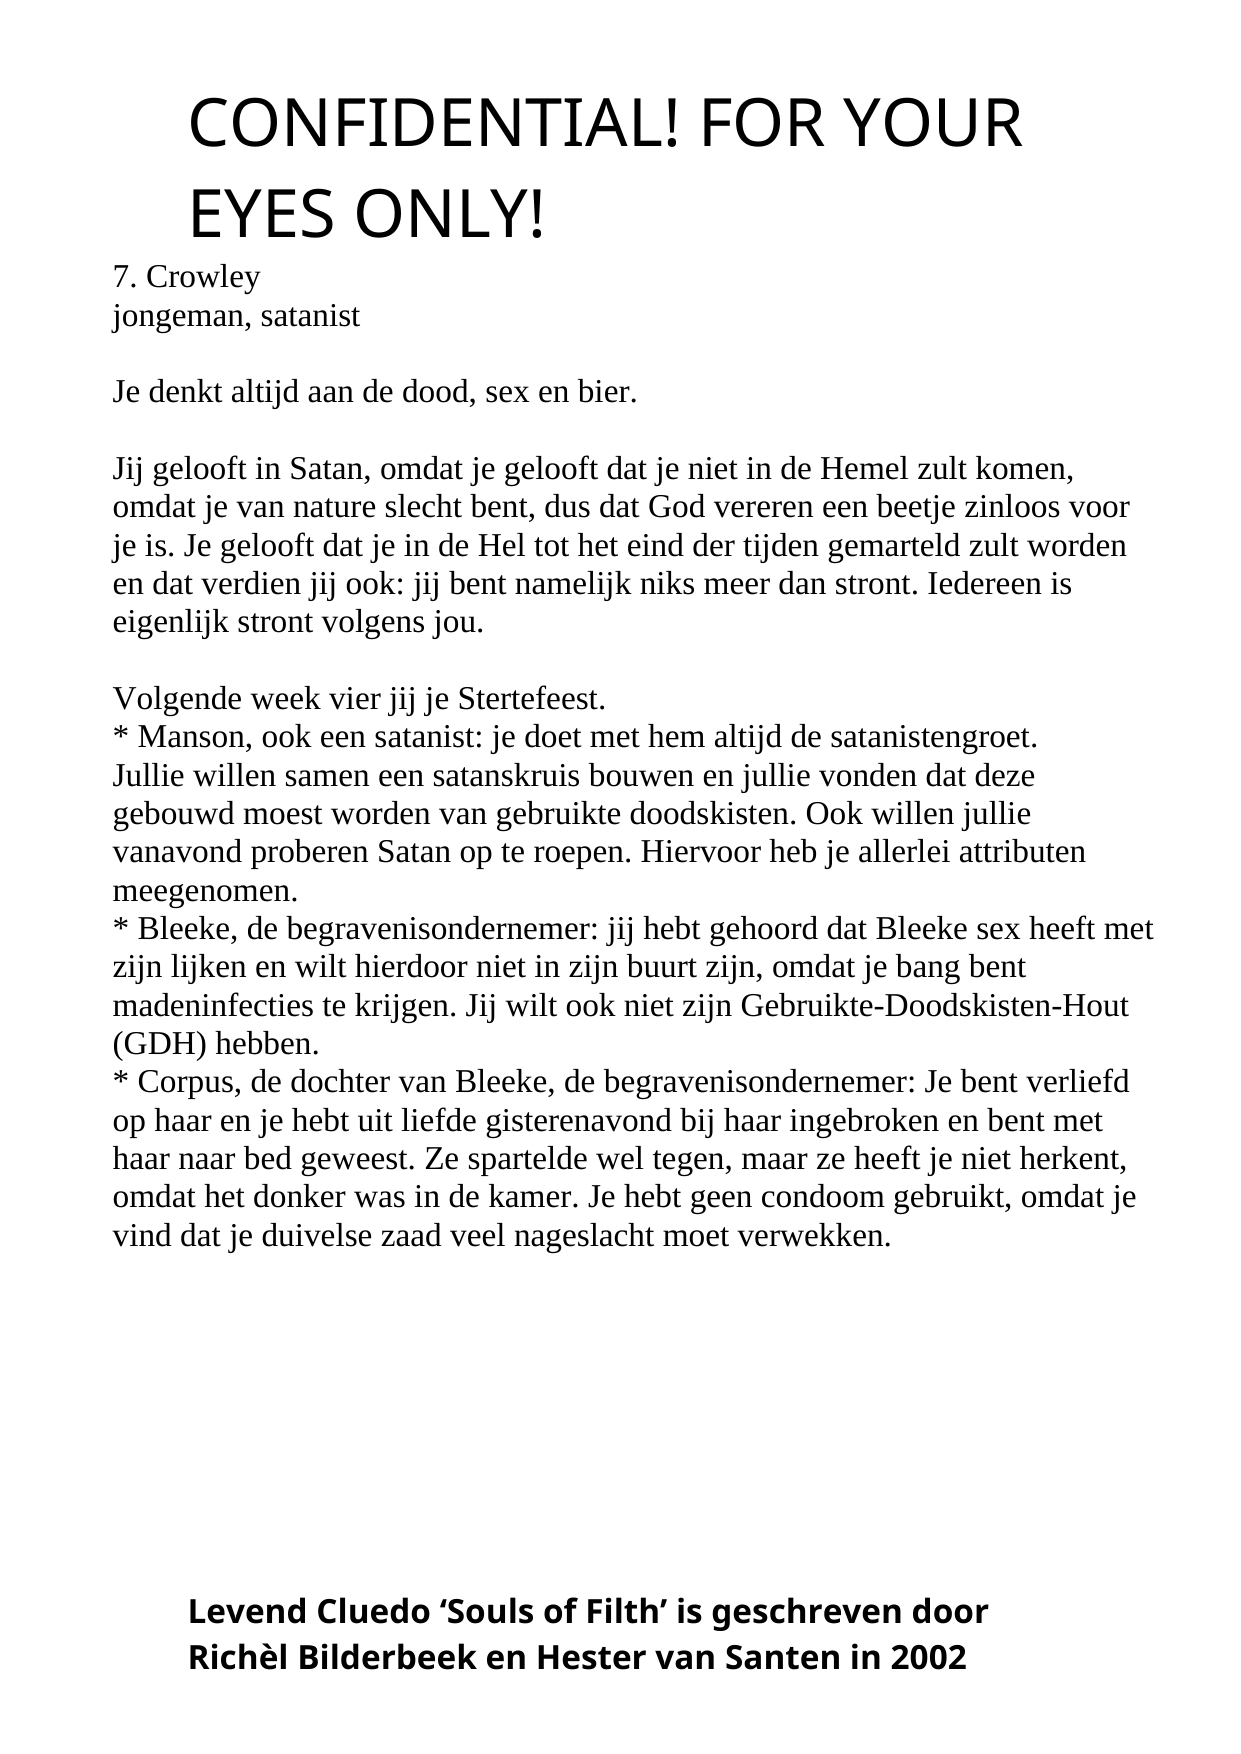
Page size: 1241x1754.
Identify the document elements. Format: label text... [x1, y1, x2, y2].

text Jij gelooft in Satan, omdat je gelooft dat je niet in de Hemel zult komen, omdat je van nature slecht bent, dus dat God vereren een beetje zinloos voor je is. Je gelooft dat je in de Hel tot het eind der tijden gemarteld zult worden en dat verdien jij ook: jij bent namelijk niks meer dan stront. Iedereen is eigenlijk stront volgens jou. [112, 448, 1162, 640]
text Volgende week vier jij je Stertefeest. [112, 678, 1162, 717]
text * Corpus, de dochter van Bleeke, de begravenisondernemer: Je bent verliefd op haar en je hebt uit liefde gisterenavond bij haar ingebroken en bent met haar naar bed geweest. Ze spartelde wel tegen, maar ze heeft je niet herkent, omdat het donker was in de kamer. Je hebt geen condoom gebruikt, omdat je vind dat je duivelse zaad veel nageslacht moet verwekken. [112, 1062, 1162, 1253]
text 7. Crowley [112, 257, 1162, 295]
text Jullie willen samen een satanskruis bouwen en jullie vonden dat deze gebouwd moest worden van gebruikte doodskisten. Ook willen jullie vanavond proberen Satan op te roepen. Hiervoor heb je allerlei attributen meegenomen. [112, 755, 1162, 908]
text * Bleeke, de begravenisondernemer: jij hebt gehoord dat Bleeke sex heeft met zijn lijken en wilt hierdoor niet in zijn buurt zijn, omdat je bang bent madeninfecties te krijgen. Jij wilt ook niet zijn Gebruikte-Doodskisten-Hout (GDH) hebben. [112, 908, 1162, 1062]
text jongeman, satanist [112, 295, 1162, 333]
text * Manson, ook een satanist: je doet met hem altijd de satanistengroet. [112, 717, 1162, 755]
text Je denkt altijd aan de dood, sex en bier. [112, 372, 1162, 410]
